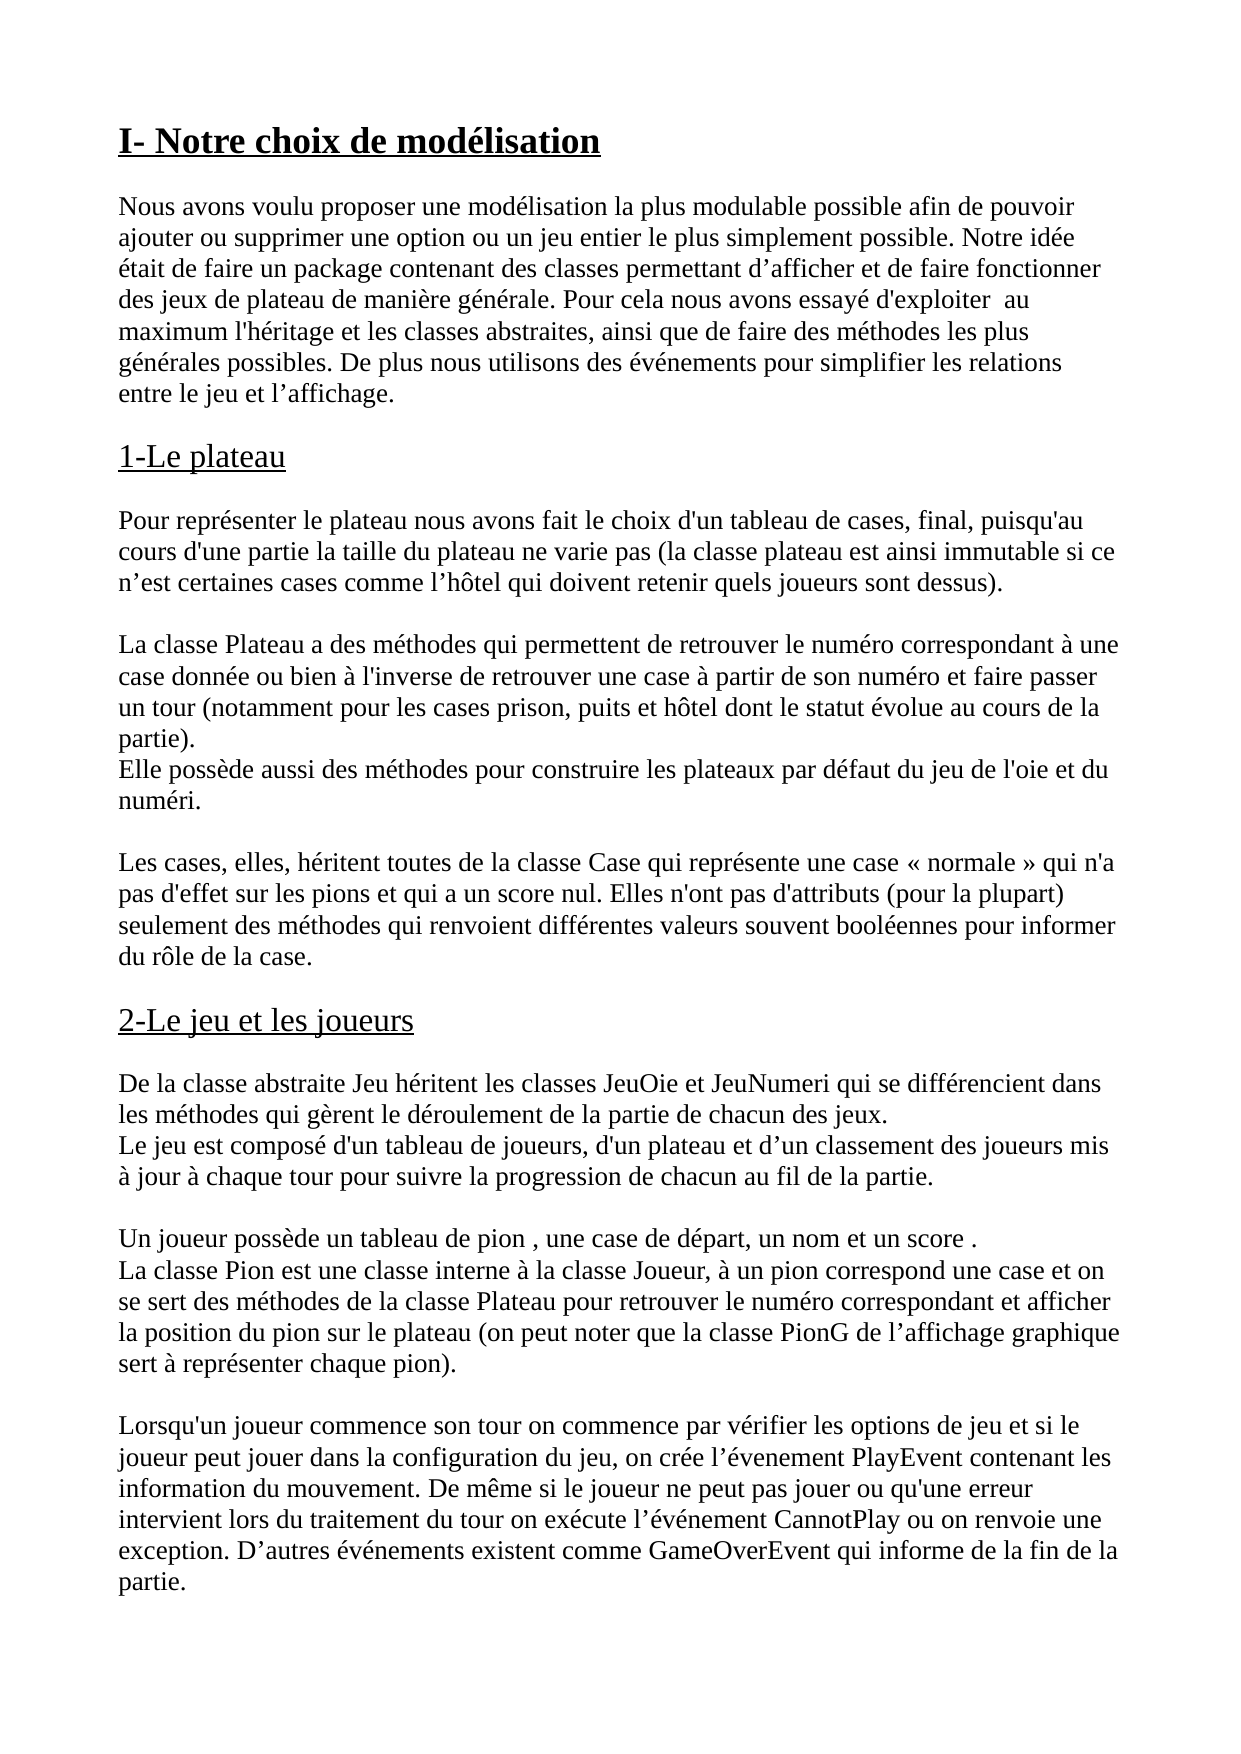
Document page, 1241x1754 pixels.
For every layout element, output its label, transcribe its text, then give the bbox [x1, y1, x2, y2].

text Lorsqu'un joueur commence son tour on commence par vérifier les options de jeu et si le joueur peut jouer dans la configuration du jeu, on crée l’évenement PlayEvent contenant les information du mouvement. De même si le joueur ne peut pas jouer ou qu'une erreur intervient lors du traitement du tour on exécute l’événement CannotPlay ou on renvoie une exception. D’autres événements existent comme GameOverEvent qui informe de la fin de la partie. [118, 1409, 1122, 1596]
text 2-Le jeu et les joueurs [118, 1000, 1122, 1038]
text Les cases, elles, héritent toutes de la classe Case qui représente une case « normale » qui n'a pas d'effet sur les pions et qui a un score nul. Elles n'ont pas d'attributs (pour la plupart) seulement des méthodes qui renvoient différentes valeurs souvent booléennes pour informer du rôle de la case. [118, 846, 1122, 971]
text 1-Le plateau [118, 437, 1122, 475]
text De la classe abstraite Jeu héritent les classes JeuOie et JeuNumeri qui se différencient dans les méthodes qui gèrent le déroulement de la partie de chacun des jeux. [118, 1067, 1122, 1129]
text La classe Pion est une classe interne à la classe Joueur, à un pion correspond une case et on se sert des méthodes de la classe Plateau pour retrouver le numéro correspondant et afficher la position du pion sur le plateau (on peut noter que la classe PionG de l’affichage graphique sert à représenter chaque pion). [118, 1254, 1122, 1378]
text Nous avons voulu proposer une modélisation la plus modulable possible afin de pouvoir ajouter ou supprimer une option ou un jeu entier le plus simplement possible. Notre idée était de faire un package contenant des classes permettant d’afficher et de faire fonctionner des jeux de plateau de manière générale. Pour cela nous avons essayé d'exploiter au maximum l'héritage et les classes abstraites, ainsi que de faire des méthodes les plus générales possibles. De plus nous utilisons des événements pour simplifier les relations entre le jeu et l’affichage. [118, 190, 1122, 408]
text Pour représenter le plateau nous avons fait le choix d'un tableau de cases, final, puisqu'au cours d'une partie la taille du plateau ne varie pas (la classe plateau est ainsi immutable si ce n’est certaines cases comme l’hôtel qui doivent retenir quels joueurs sont dessus). [118, 504, 1122, 597]
text Elle possède aussi des méthodes pour construire les plateaux par défaut du jeu de l'oie et du numéri. [118, 753, 1122, 815]
text I- Notre choix de modélisation [118, 118, 1122, 161]
text Le jeu est composé d'un tableau de joueurs, d'un plateau et d’un classement des joueurs mis à jour à chaque tour pour suivre la progression de chacun au fil de la partie. [118, 1129, 1122, 1191]
text Un joueur possède un tableau de pion , une case de départ, un nom et un score . [118, 1223, 1122, 1254]
text La classe Plateau a des méthodes qui permettent de retrouver le numéro correspondant à une case donnée ou bien à l'inverse de retrouver une case à partir de son numéro et faire passer un tour (notamment pour les cases prison, puits et hôtel dont le statut évolue au cours de la partie). [118, 628, 1122, 753]
